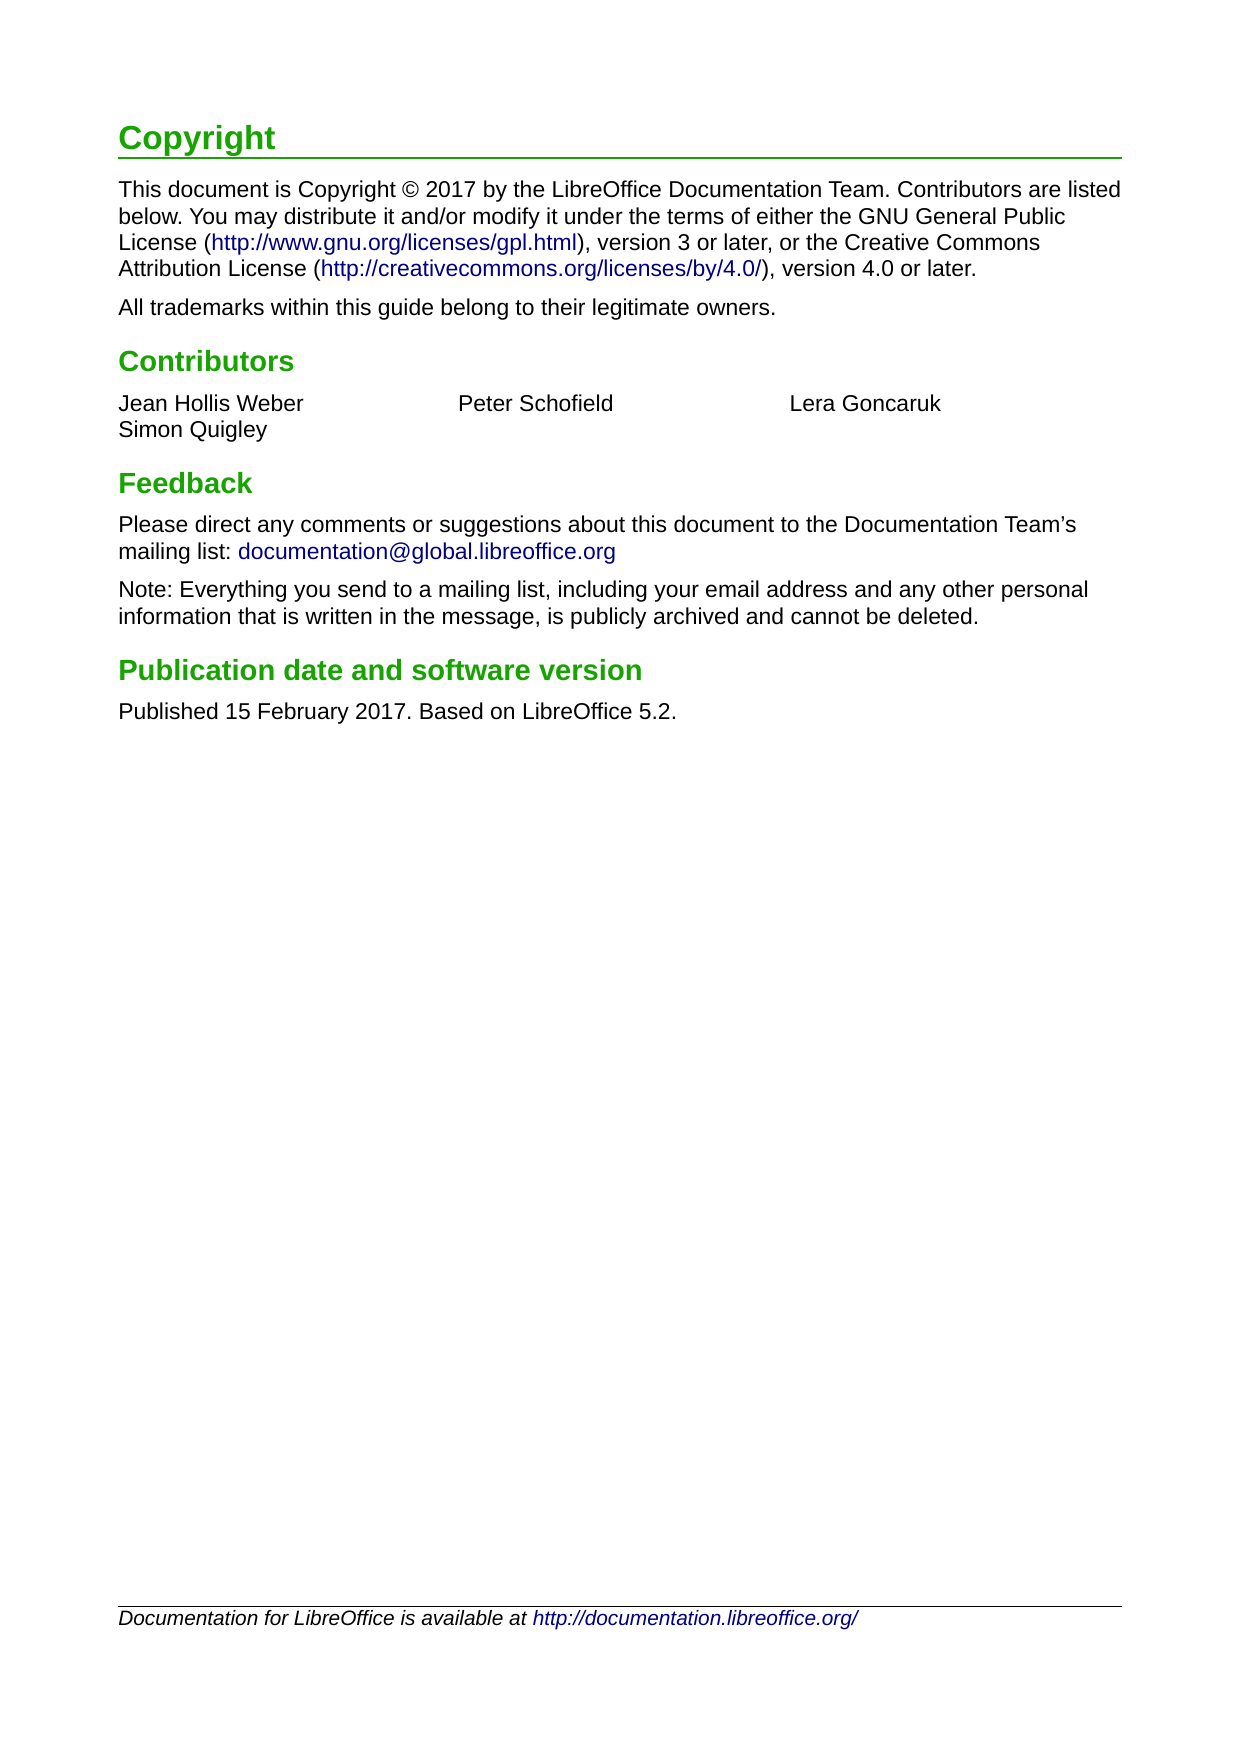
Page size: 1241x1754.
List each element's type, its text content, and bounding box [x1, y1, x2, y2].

text Please direct any comments or suggestions about this document to the Documentation Team’s mailing list: documentation@global.libreoffice.org [118, 511, 1122, 564]
table_header Peter Schofield [458, 390, 789, 416]
table_header Jean Hollis Weber [118, 390, 458, 416]
text Published 15 February 2017. Based on LibreOffice 5.2. [118, 698, 1122, 724]
subtitle Contributors [118, 344, 1122, 378]
table_cell Simon Quigley [118, 416, 458, 442]
table_header Lera Goncaruk [789, 390, 1122, 416]
table_cell [789, 416, 1122, 442]
subtitle Publication date and software version [118, 653, 1122, 686]
text Note: Everything you send to a mailing list, including your email address and any other personal information that is written in the message, is publicly archived and cannot be deleted. [118, 576, 1122, 629]
table_cell [458, 416, 789, 442]
text This document is Copyright © 2017 by the LibreOffice Documentation Team. Contributors are listed below. You may distribute it and/or modify it under the terms of either the GNU General Public License (http://www.gnu.org/licenses/gpl.html), version 3 or later, or the Creative Commons Attribution License (http://creativecommons.org/licenses/by/4.0/), version 4.0 or later. [118, 176, 1122, 282]
text All trademarks within this guide belong to their legitimate owners. [118, 294, 1122, 321]
subtitle Copyright [118, 118, 1122, 157]
subtitle Feedback [118, 466, 1122, 499]
